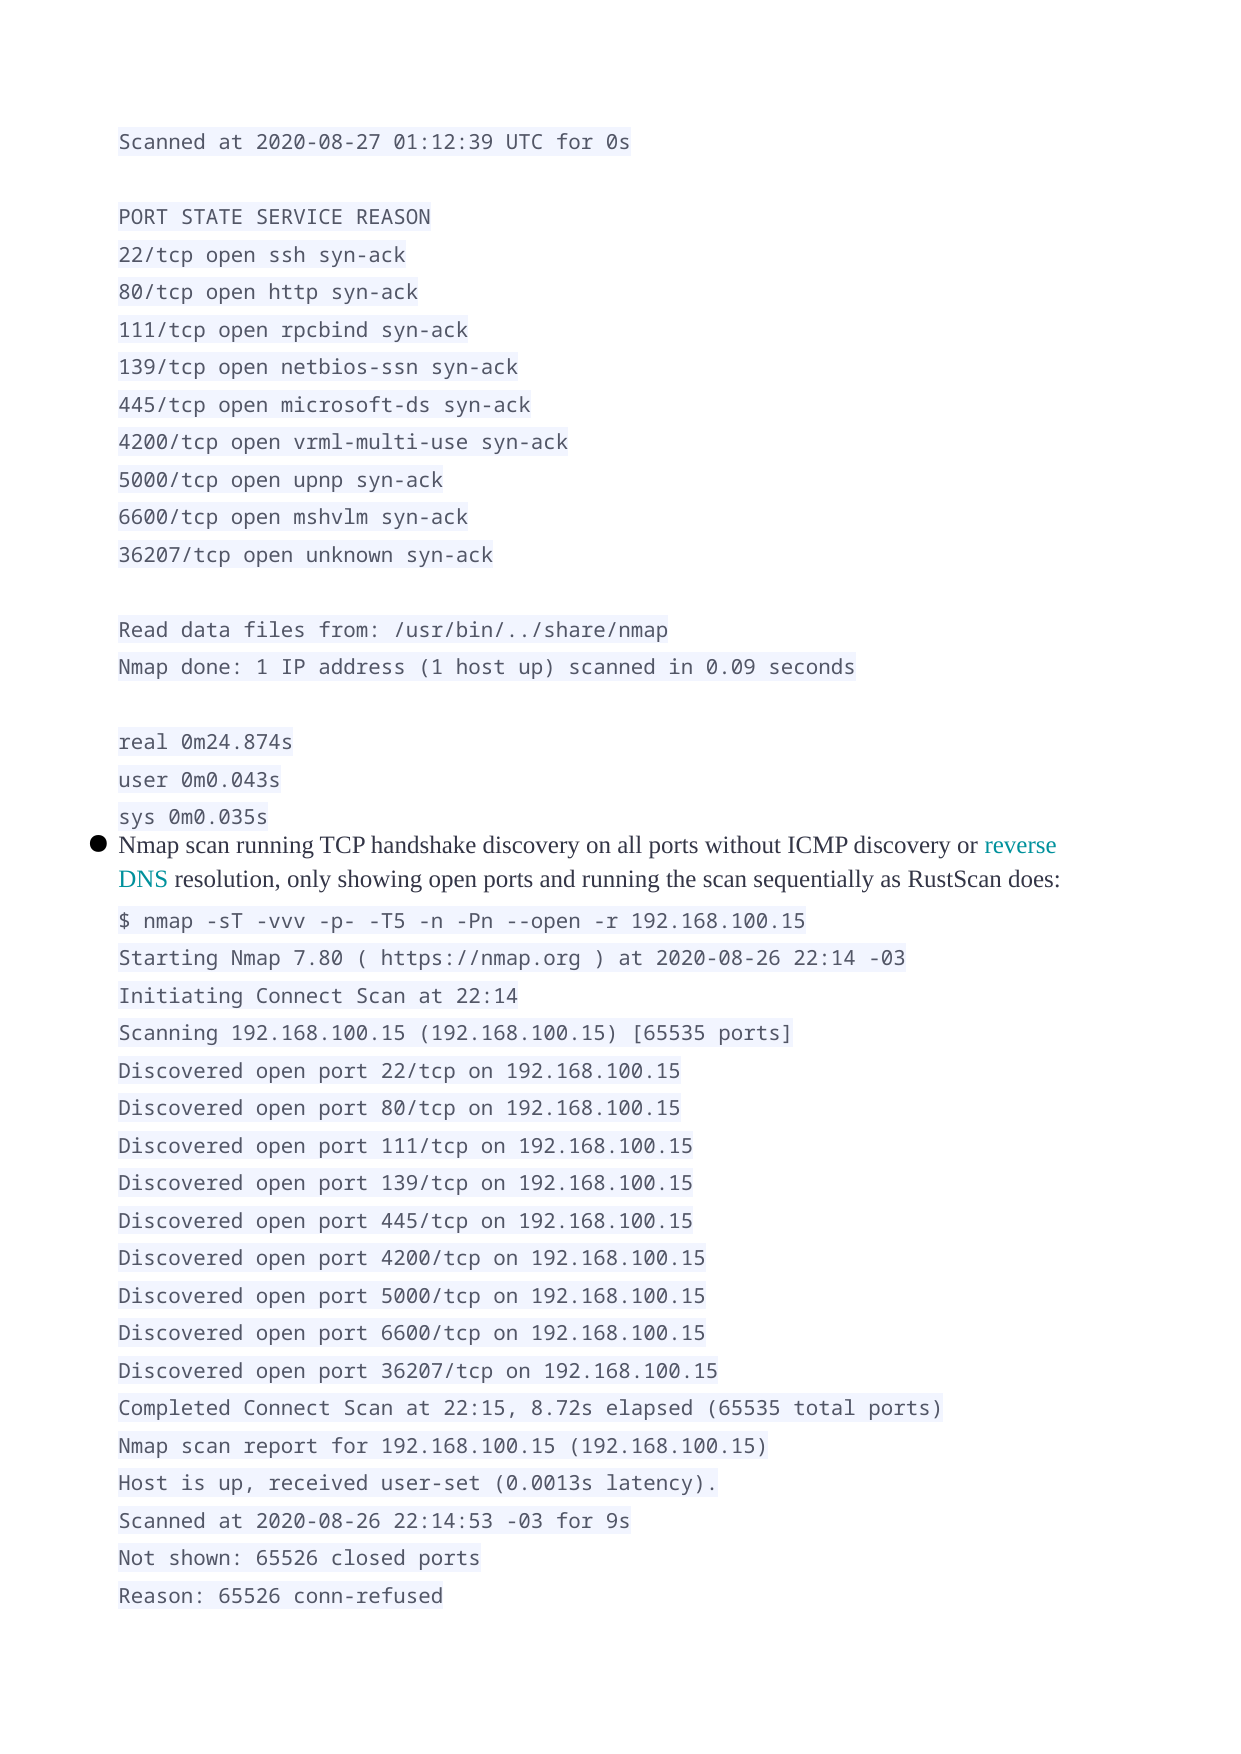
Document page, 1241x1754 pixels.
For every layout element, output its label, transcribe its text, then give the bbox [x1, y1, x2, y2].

list Discovered open port 111/tcp on 192.168.100.15 [118, 1122, 1122, 1159]
list 5000/tcp open upnp syn-ack [118, 456, 1122, 493]
list 111/tcp open rpcbind syn-ack [118, 306, 1122, 343]
list Discovered open port 36207/tcp on 192.168.100.15 [118, 1347, 1122, 1384]
list Scanned at 2020-08-26 22:14:53 -03 for 9s [118, 1497, 1122, 1534]
list real 0m24.874s [118, 718, 1122, 756]
list 139/tcp open netbios-ssn syn-ack [118, 343, 1122, 381]
list Discovered open port 4200/tcp on 192.168.100.15 [118, 1234, 1122, 1272]
list Scanning 192.168.100.15 (192.168.100.15) [65535 ports] [118, 1009, 1122, 1047]
list Nmap scan report for 192.168.100.15 (192.168.100.15) [118, 1422, 1122, 1459]
list Host is up, received user-set (0.0013s latency). [118, 1459, 1122, 1497]
list 80/tcp open http syn-ack [118, 268, 1122, 306]
list Read data files from: /usr/bin/../share/nmap [118, 606, 1122, 643]
list $ nmap -sT -vvv -p- -T5 -n -Pn --open -r 192.168.100.15 [118, 897, 1122, 934]
list Discovered open port 445/tcp on 192.168.100.15 [118, 1197, 1122, 1234]
list PORT STATE SERVICE REASON [118, 193, 1122, 231]
list 445/tcp open microsoft-ds syn-ack [118, 381, 1122, 418]
list Scanned at 2020-08-27 01:12:39 UTC for 0s [118, 118, 1122, 156]
list Starting Nmap 7.80 ( https://nmap.org ) at 2020-08-26 22:14 -03 [118, 934, 1122, 972]
list 22/tcp open ssh syn-ack [118, 231, 1122, 268]
list Discovered open port 6600/tcp on 192.168.100.15 [118, 1309, 1122, 1347]
list 4200/tcp open vrml-multi-use syn-ack [118, 418, 1122, 456]
list Discovered open port 139/tcp on 192.168.100.15 [118, 1159, 1122, 1197]
list Discovered open port 22/tcp on 192.168.100.15 [118, 1047, 1122, 1084]
list Not shown: 65526 closed ports [118, 1534, 1122, 1572]
list Nmap scan running TCP handshake discovery on all ports without ICMP discovery or reverse DNS resolution, only showing open ports and running the scan sequentially as RustScan does: [118, 831, 1122, 892]
list Discovered open port 80/tcp on 192.168.100.15 [118, 1084, 1122, 1122]
list Completed Connect Scan at 22:15, 8.72s elapsed (65535 total ports) [118, 1384, 1122, 1422]
list user 0m0.043s [118, 756, 1122, 793]
list Nmap done: 1 IP address (1 host up) scanned in 0.09 seconds [118, 643, 1122, 681]
list Initiating Connect Scan at 22:14 [118, 972, 1122, 1009]
list Discovered open port 5000/tcp on 192.168.100.15 [118, 1272, 1122, 1309]
list Reason: 65526 conn-refused [118, 1572, 1122, 1609]
list 6600/tcp open mshvlm syn-ack [118, 493, 1122, 531]
list sys 0m0.035s [118, 793, 1122, 831]
list 36207/tcp open unknown syn-ack [118, 531, 1122, 568]
